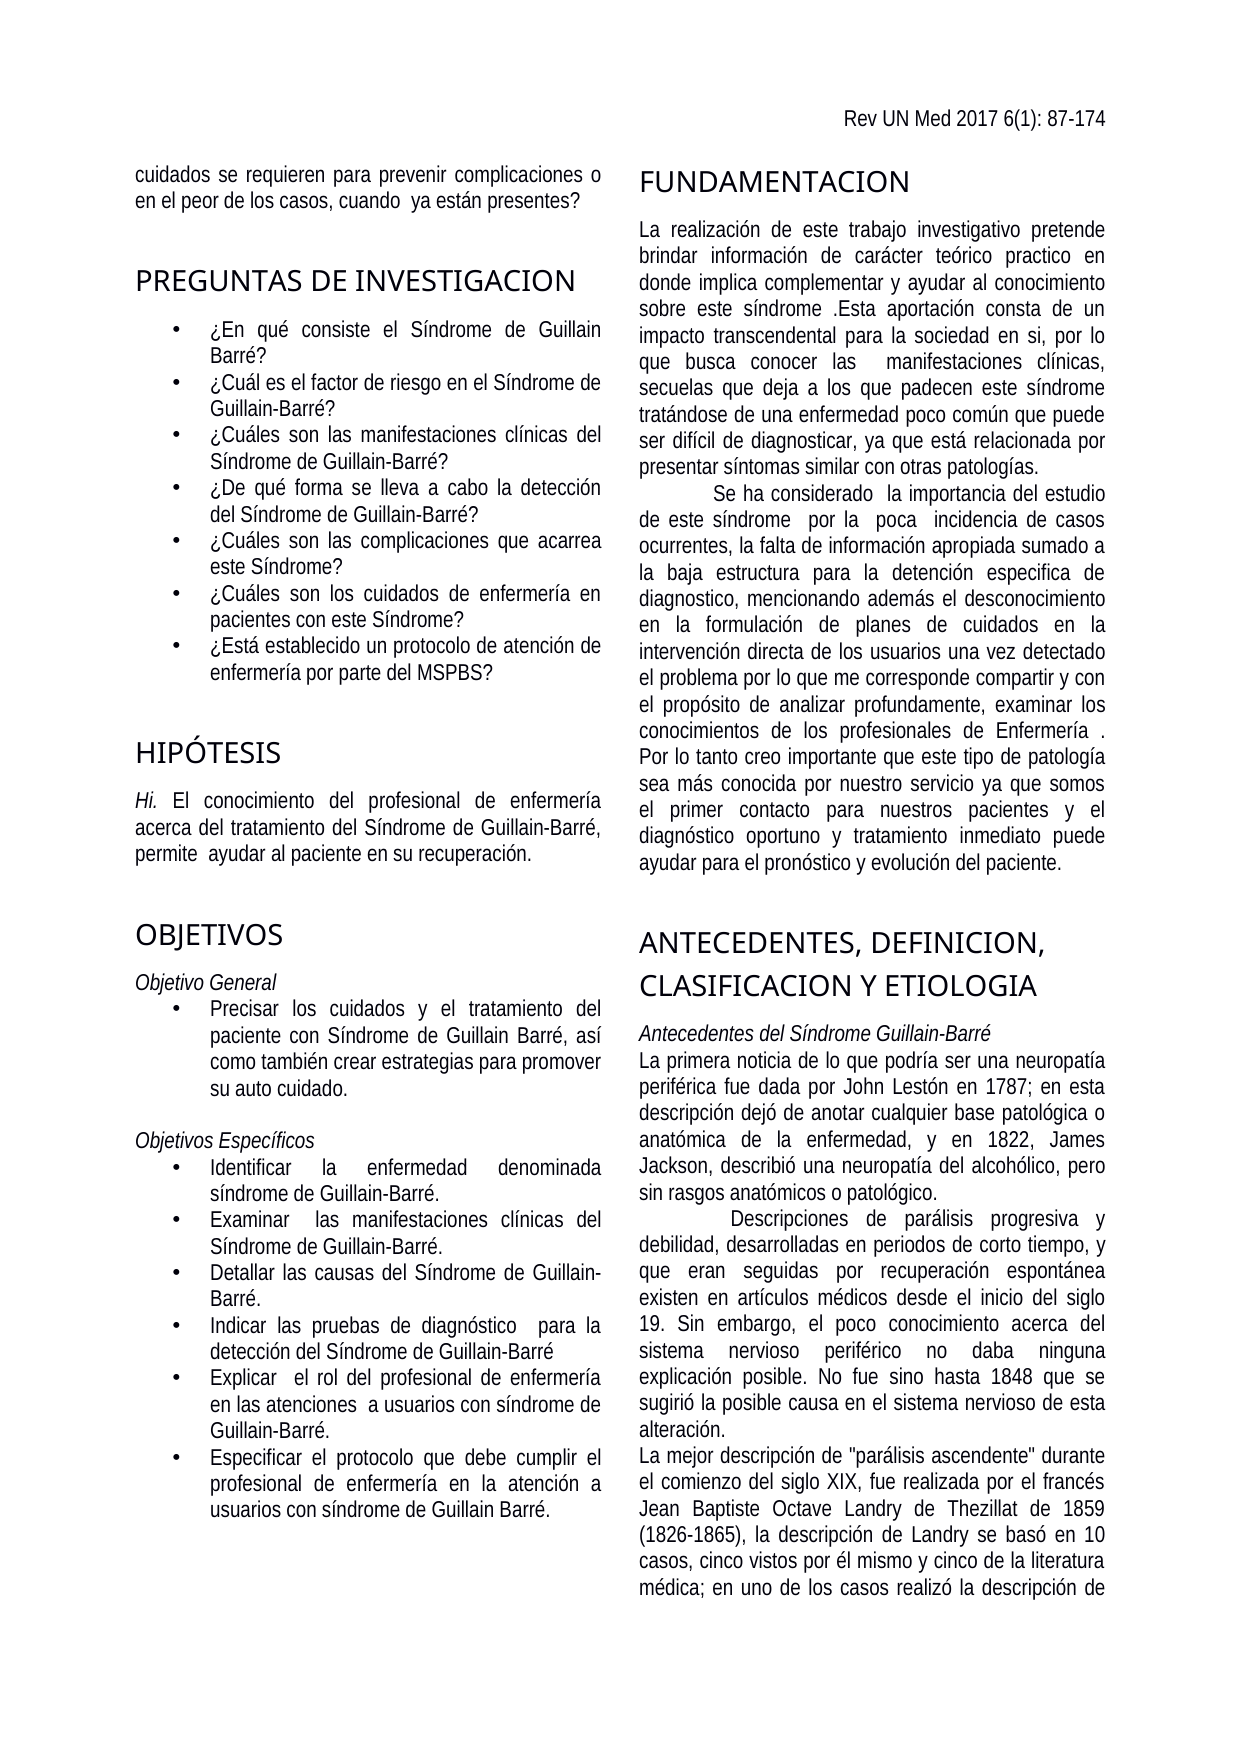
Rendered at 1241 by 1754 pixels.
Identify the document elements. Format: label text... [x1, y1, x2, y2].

list Explicar el rol del profesional de enfermería en las atenciones a usuarios con síndrome de Guillain-Barré. [172, 1364, 601, 1443]
list Indicar las pruebas de diagnóstico para la detección del Síndrome de Guillain-Barré [172, 1312, 601, 1364]
text La realización de este trabajo investigativo pretende brindar información de carácter teórico practico en donde implica complementar y ayudar al conocimiento sobre este síndrome .Esta aportación consta de un impacto transcendental para la sociedad en si, por lo que busca conocer las manifestaciones clínicas, secuelas que deja a los que padecen este síndrome tratándose de una enfermedad poco común que puede ser difícil de diagnosticar, ya que está relacionada por presentar síntomas similar con otras patologías. [639, 216, 1106, 480]
text Descripciones de parálisis progresiva y debilidad, desarrolladas en periodos de corto tiempo, y que eran seguidas por recuperación espontánea existen en artículos médicos desde el inicio del siglo 19. Sin embargo, el poco conocimiento acerca del sistema nervioso periférico no daba ninguna explicación posible. No fue sino hasta 1848 que se sugirió la posible causa en el sistema nervioso de esta alteración. [639, 1205, 1106, 1442]
list ¿Cuáles son las manifestaciones clínicas del Síndrome de Guillain-Barré? [172, 421, 601, 474]
subtitle ANTECEDENTES, DEFINICION, CLASIFICACION Y ETIOLOGIA [639, 922, 1106, 1005]
subtitle PREGUNTAS DE INVESTIGACION [135, 261, 601, 300]
list Detallar las causas del Síndrome de Guillain-Barré. [172, 1259, 601, 1312]
subtitle HIPÓTESIS [135, 732, 601, 772]
text La primera noticia de lo que podría ser una neuropatía periférica fue dada por John Lestón en 1787; en esta descripción dejó de anotar cualquier base patológica o anatómica de la enfermedad, y en 1822, James Jackson, describió una neuropatía del alcohólico, pero sin rasgos anatómicos o patológico. [639, 1047, 1106, 1205]
subtitle FUNDAMENTACION [639, 161, 1106, 201]
text cuidados se requieren para prevenir complicaciones o en el peor de los casos, cuando ya están presentes? [135, 161, 601, 213]
list ¿Cuál es el factor de riesgo en el Síndrome de Guillain-Barré? [172, 369, 601, 421]
text Objetivo General [135, 969, 601, 995]
text Se ha considerado la importancia del estudio de este síndrome por la poca incidencia de casos ocurrentes, la falta de información apropiada sumado a la baja estructura para la detención especifica de diagnostico, mencionando además el desconocimiento en la formulación de planes de cuidados en la intervención directa de los usuarios una vez detectado el problema por lo que me corresponde compartir y con el propósito de analizar profundamente, examinar los conocimientos de los profesionales de Enfermería . Por lo tanto creo importante que este tipo de patología sea más conocida por nuestro servicio ya que somos el primer contacto para nuestros pacientes y el diagnóstico oportuno y tratamiento inmediato puede ayudar para el pronóstico y evolución del paciente. [639, 480, 1106, 875]
text La mejor descripción de "parálisis ascendente" durante el comienzo del siglo XIX, fue realizada por el francés Jean Baptiste Octave Landry de Thezillat de 1859 (1826-1865), la descripción de Landry se basó en 10 casos, cinco vistos por él mismo y cinco de la literatura médica; en uno de los casos realizó la descripción de [639, 1442, 1106, 1600]
subtitle OBJETIVOS [135, 914, 601, 953]
list ¿Está establecido un protocolo de atención de enfermería por parte del MSPBS? [172, 632, 601, 685]
list Especificar el protocolo que debe cumplir el profesional de enfermería en la atención a usuarios con síndrome de Guillain Barré. [172, 1443, 601, 1522]
list ¿Cuáles son los cuidados de enfermería en pacientes con este Síndrome? [172, 579, 601, 632]
text Objetivos Específicos [135, 1127, 601, 1153]
list Examinar las manifestaciones clínicas del Síndrome de Guillain-Barré. [172, 1206, 601, 1259]
list ¿De qué forma se lleva a cabo la detección del Síndrome de Guillain-Barré? [172, 474, 601, 527]
list Precisar los cuidados y el tratamiento del paciente con Síndrome de Guillain Barré, así como también crear estrategias para promover su auto cuidado. [172, 995, 601, 1101]
text Hi. El conocimiento del profesional de enfermería acerca del tratamiento del Síndrome de Guillain-Barré, permite ayudar al paciente en su recuperación. [135, 787, 601, 867]
text Antecedentes del Síndrome Guillain-Barré [639, 1020, 1106, 1047]
list ¿Cuáles son las complicaciones que acarrea este Síndrome? [172, 527, 601, 579]
list Identificar la enfermedad denominada síndrome de Guillain-Barré. [172, 1153, 601, 1206]
list ¿En qué consiste el Síndrome de Guillain Barré? [172, 316, 601, 369]
